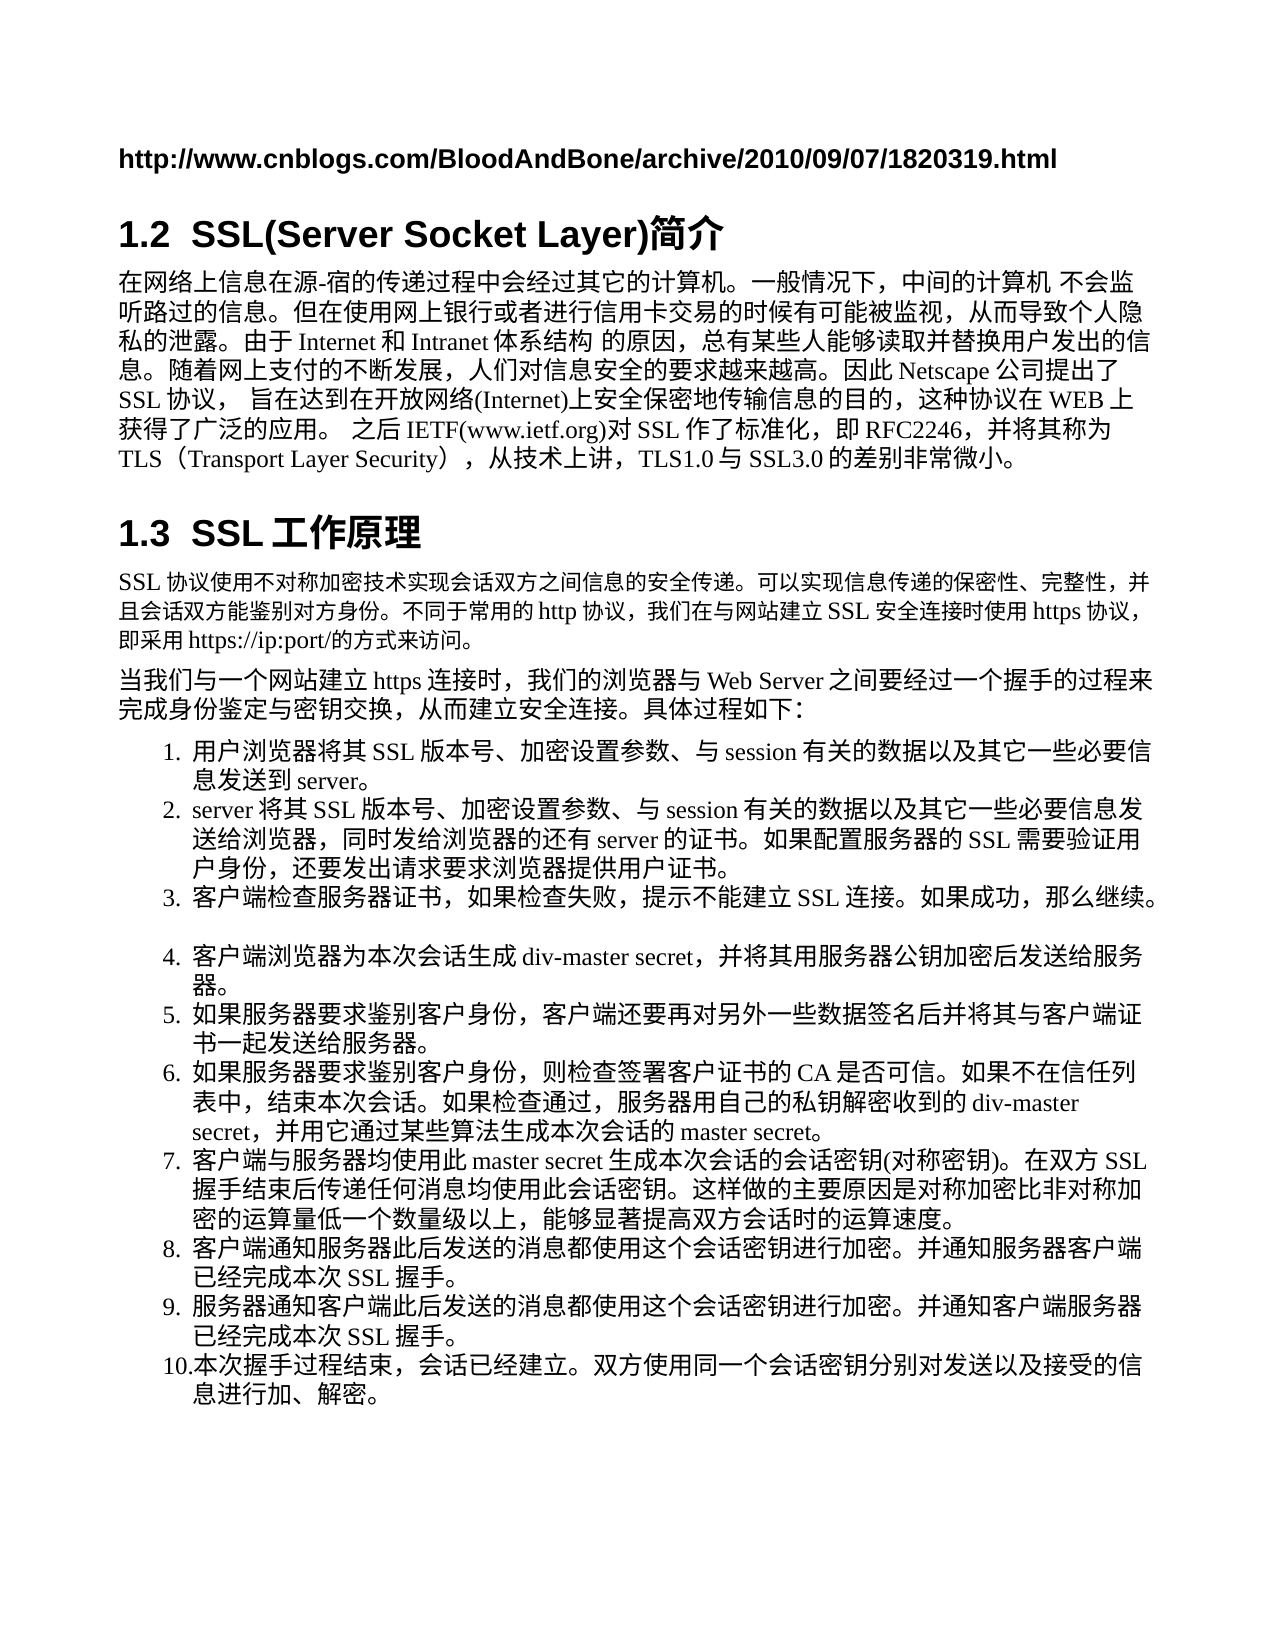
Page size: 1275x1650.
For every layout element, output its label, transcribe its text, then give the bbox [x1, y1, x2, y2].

text 当我们与一个网站建立https连接时，我们的浏览器与Web Server之间要经过一个握手的过程来完成身份鉴定与密钥交换，从而建立安全连接。具体过程如下： [118, 666, 1157, 724]
list 用户浏览器将其SSL版本号、加密设置参数、与session有关的数据以及其它一些必要信息发送到server。 [162, 737, 1157, 796]
text SSL协议使用不对称加密技术实现会话双方之间信息的安全传递。可以实现信息传递的保密性、完整性，并且会话双方能鉴别对方身份。不同于常用的http协议，我们在与网站建立SSL安全连接时使用https协议，即采用https://ip:port/的方式来访问。 [118, 567, 1157, 653]
list 客户端浏览器为本次会话生成div-master secret，并将其用服务器公钥加密后发送给服务器。 [162, 942, 1157, 1000]
subtitle 1.2 SSL(Server Socket Layer)简介 [118, 212, 1157, 256]
list 客户端与服务器均使用此master secret生成本次会话的会话密钥(对称密钥)。在双方SSL握手结束后传递任何消息均使用此会话密钥。这样做的主要原因是对称加密比非对称加密的运算量低一个数量级以上，能够显著提高双方会话时的运算速度。 [162, 1146, 1157, 1234]
list server将其SSL版本号、加密设置参数、与session有关的数据以及其它一些必要信息发送给浏览器，同时发给浏览器的还有server的证书。如果配置服务器的SSL需要验证用户身份，还要发出请求要求浏览器提供用户证书。 [162, 796, 1157, 883]
list 服务器通知客户端此后发送的消息都使用这个会话密钥进行加密。并通知客户端服务器已经完成本次SSL握手。 [162, 1292, 1157, 1351]
list 本次握手过程结束，会话已经建立。双方使用同一个会话密钥分别对发送以及接受的信息进行加、解密。 [162, 1351, 1157, 1409]
list 客户端通知服务器此后发送的消息都使用这个会话密钥进行加密。并通知服务器客户端已经完成本次SSL握手。 [162, 1234, 1157, 1292]
subtitle 1.3 SSL工作原理 [118, 511, 1157, 555]
list 客户端检查服务器证书，如果检查失败，提示不能建立SSL连接。如果成功，那么继续。 [162, 883, 1157, 942]
text 在网络上信息在源-宿的传递过程中会经过其它的计算机。一般情况下，中间的计算机 不会监听路过的信息。但在使用网上银行或者进行信用卡交易的时候有可能被监视，从而导致个人隐私的泄露。由于Internet和Intranet体系结构 的原因，总有某些人能够读取并替换用户发出的信息。随着网上支付的不断发展，人们对信息安全的要求越来越高。因此Netscape公司提出了SSL协议， 旨在达到在开放网络(Internet)上安全保密地传输信息的目的，这种协议在WEB上获得了广泛的应用。 之后IETF(www.ietf.org)对SSL作了标准化，即RFC2246，并将其称为TLS（Transport Layer Security），从技术上讲，TLS1.0与SSL3.0的差别非常微小。 [118, 268, 1157, 473]
list 如果服务器要求鉴别客户身份，则检查签署客户证书的CA是否可信。如果不在信任列表中，结束本次会话。如果检查通过，服务器用自己的私钥解密收到的div-master secret，并用它通过某些算法生成本次会话的master secret。 [162, 1058, 1157, 1146]
list 如果服务器要求鉴别客户身份，客户端还要再对另外一些数据签名后并将其与客户端证书一起发送给服务器。 [162, 1000, 1157, 1058]
subtitle http://www.cnblogs.com/BloodAndBone/archive/2010/09/07/1820319.html [118, 143, 1157, 174]
